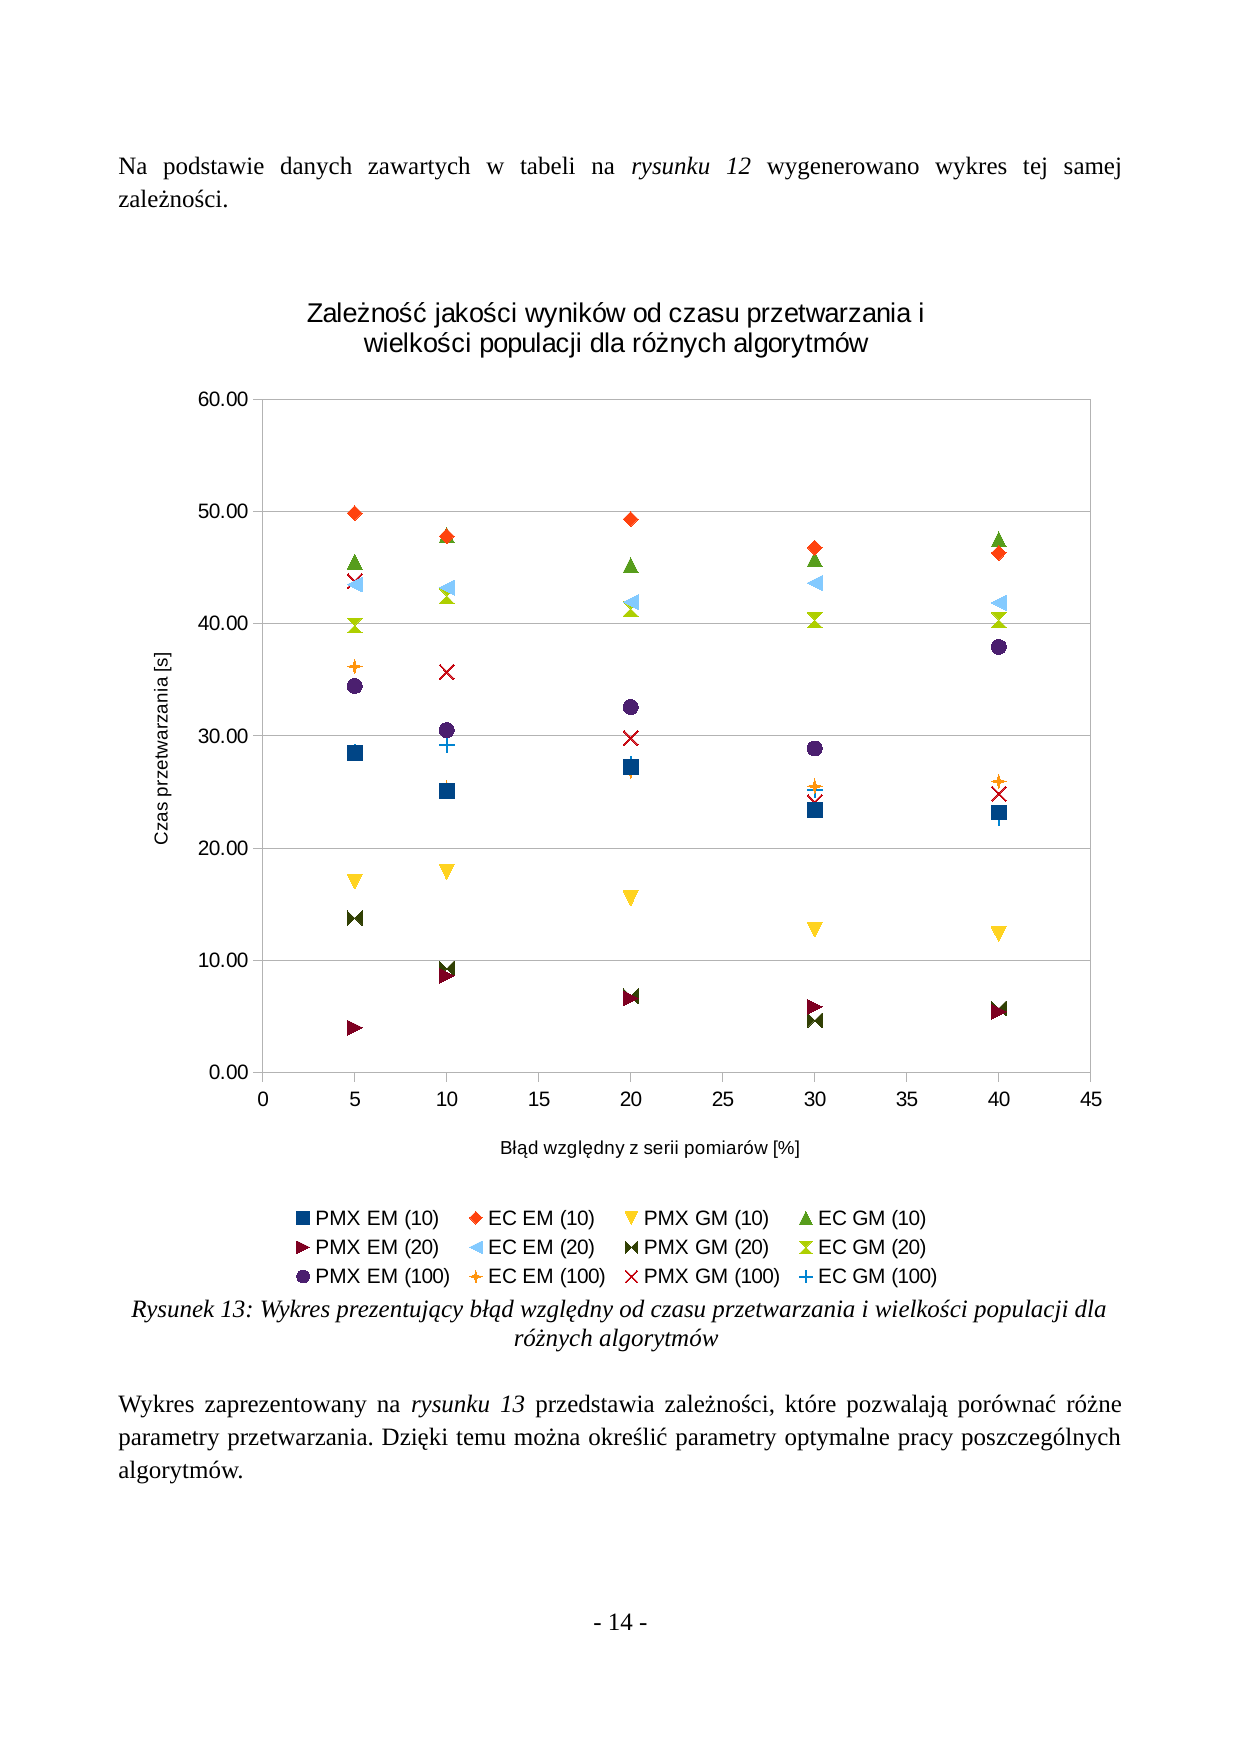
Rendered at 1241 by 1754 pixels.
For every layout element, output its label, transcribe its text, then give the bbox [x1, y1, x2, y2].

text Wykres zaprezentowany na rysunku 13 przedstawia zależności, które pozwalają porównać różne parametry przetwarzania. Dzięki temu można określić parametry optymalne pracy poszczególnych algorytmów. [118, 1389, 1122, 1484]
text Rysunek 13: Wykres prezentujący błąd względny od czasu przetwarzania i wielkości populacji dla różnych algorytmów [118, 1295, 1122, 1352]
text Na podstawie danych zawartych w tabeli na rysunku 12 wygenerowano wykres tej samej zależności. [118, 151, 1122, 213]
